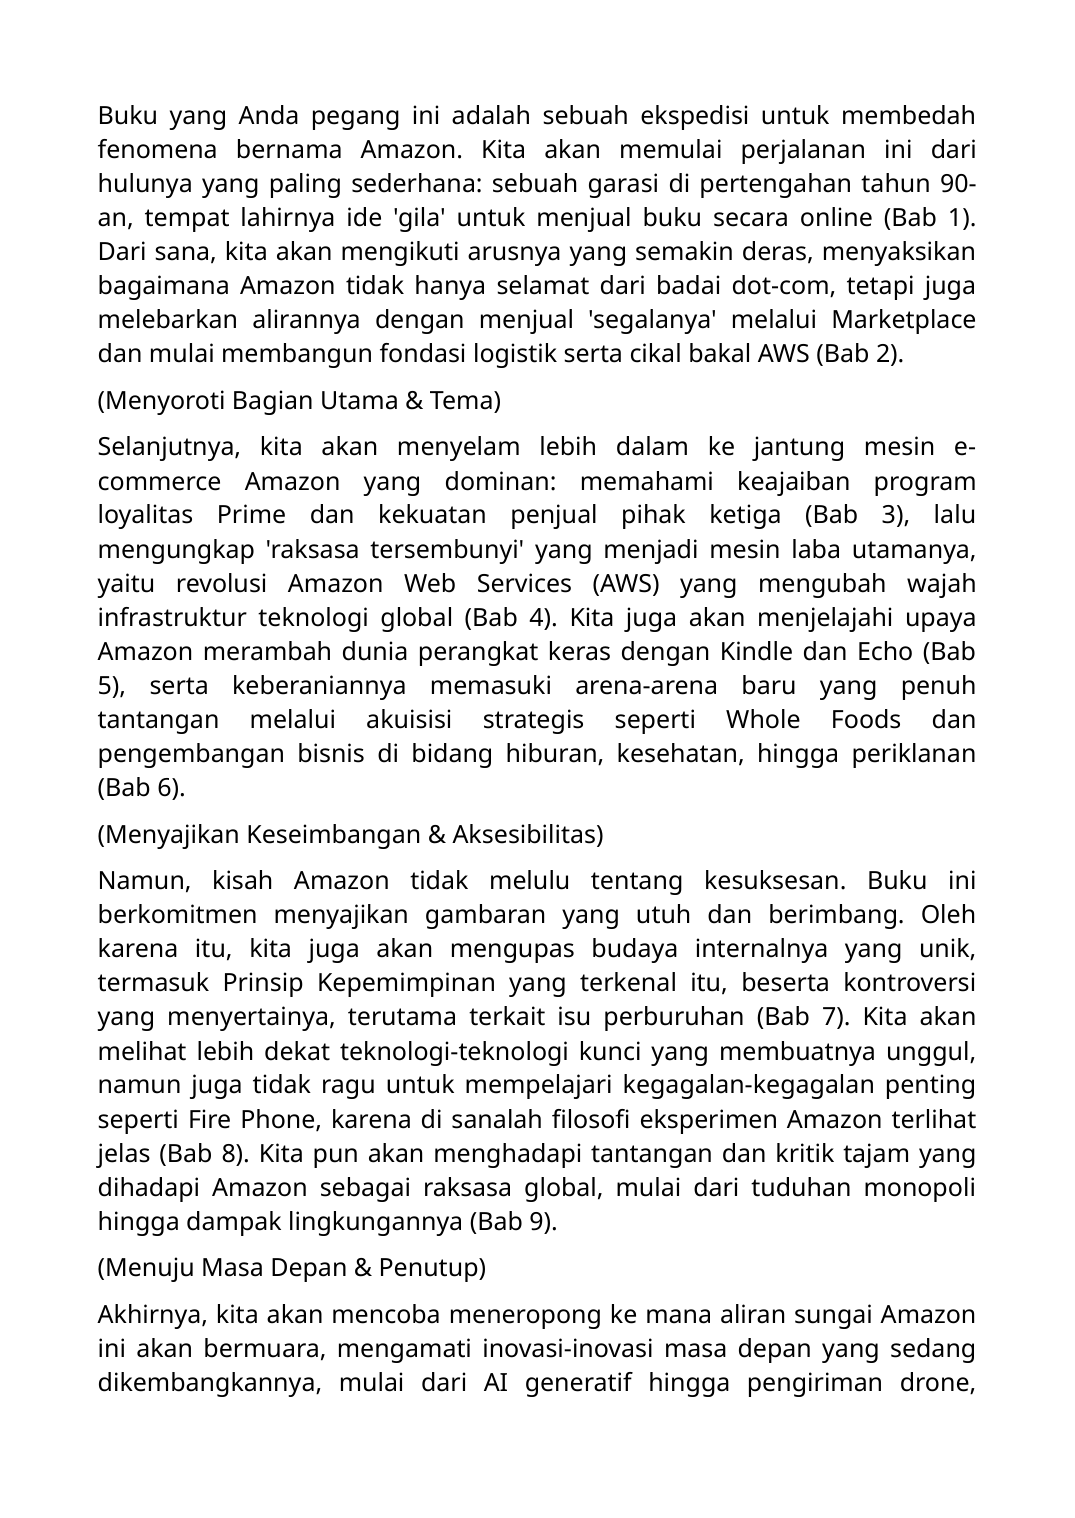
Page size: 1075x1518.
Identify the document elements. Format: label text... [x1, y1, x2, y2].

text (Menyajikan Keseimbangan & Aksesibilitas) [97, 816, 977, 850]
text Akhirnya, kita akan mencoba meneropong ke mana aliran sungai Amazon ini akan bermuara, mengamati inovasi-inovasi masa depan yang sedang dikembangkannya, mulai dari AI generatif hingga pengiriman drone, [97, 1297, 977, 1399]
text (Menuju Masa Depan & Penutup) [97, 1250, 977, 1284]
text Selanjutnya, kita akan menyelam lebih dalam ke jantung mesin e-commerce Amazon yang dominan: memahami keajaiban program loyalitas Prime dan kekuatan penjual pihak ketiga (Bab 3), lalu mengungkap 'raksasa tersembunyi' yang menjadi mesin laba utamanya, yaitu revolusi Amazon Web Services (AWS) yang mengubah wajah infrastruktur teknologi global (Bab 4). Kita juga akan menjelajahi upaya Amazon merambah dunia perangkat keras dengan Kindle dan Echo (Bab 5), serta keberaniannya memasuki arena-arena baru yang penuh tantangan melalui akuisisi strategis seperti Whole Foods dan pengembangan bisnis di bidang hiburan, kesehatan, hingga periklanan (Bab 6). [97, 429, 977, 804]
text Namun, kisah Amazon tidak melulu tentang kesuksesan. Buku ini berkomitmen menyajikan gambaran yang utuh dan berimbang. Oleh karena itu, kita juga akan mengupas budaya internalnya yang unik, termasuk Prinsip Kepemimpinan yang terkenal itu, beserta kontroversi yang menyertainya, terutama terkait isu perburuhan (Bab 7). Kita akan melihat lebih dekat teknologi-teknologi kunci yang membuatnya unggul, namun juga tidak ragu untuk mempelajari kegagalan-kegagalan penting seperti Fire Phone, karena di sanalah filosofi eksperimen Amazon terlihat jelas (Bab 8). Kita pun akan menghadapi tantangan dan kritik tajam yang dihadapi Amazon sebagai raksasa global, mulai dari tuduhan monopoli hingga dampak lingkungannya (Bab 9). [97, 863, 977, 1237]
text Buku yang Anda pegang ini adalah sebuah ekspedisi untuk membedah fenomena bernama Amazon. Kita akan memulai perjalanan ini dari hulunya yang paling sederhana: sebuah garasi di pertengahan tahun 90-an, tempat lahirnya ide 'gila' untuk menjual buku secara online (Bab 1). Dari sana, kita akan mengikuti arusnya yang semakin deras, menyaksikan bagaimana Amazon tidak hanya selamat dari badai dot-com, tetapi juga melebarkan alirannya dengan menjual 'segalanya' melalui Marketplace dan mulai membangun fondasi logistik serta cikal bakal AWS (Bab 2). [97, 97, 977, 370]
text (Menyoroti Bagian Utama & Tema) [97, 382, 977, 417]
